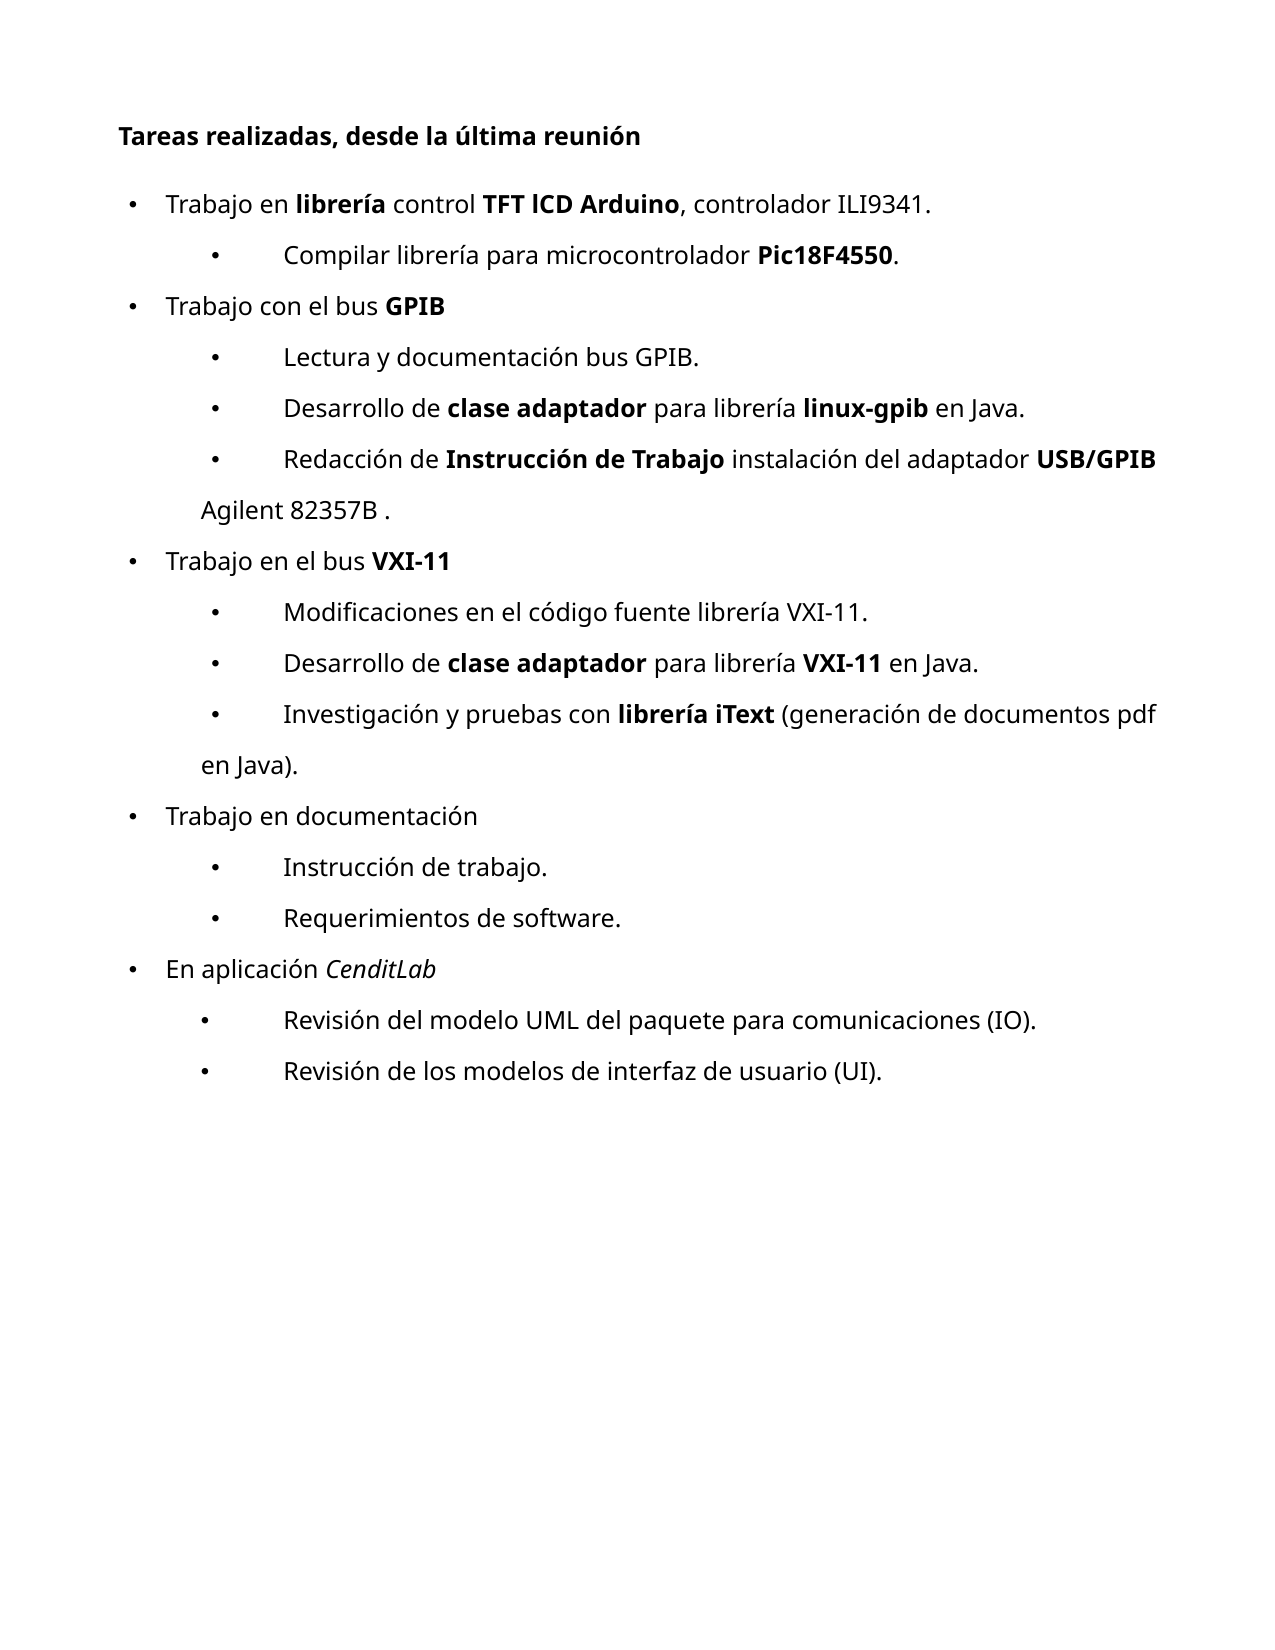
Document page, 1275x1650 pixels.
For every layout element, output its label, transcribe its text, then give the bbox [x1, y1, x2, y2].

list Investigación y pruebas con librería iText (generación de documentos pdf en Java). [201, 697, 1157, 782]
list Compilar librería para microcontrolador Pic18F4550. [201, 237, 1157, 271]
list Revisión de los modelos de interfaz de usuario (UI). [201, 1054, 1157, 1088]
list Redacción de Instrucción de Trabajo instalación del adaptador USB/GPIB Agilent 82357B . [201, 441, 1157, 527]
list Trabajo con el bus GPIB [118, 288, 1157, 322]
list Trabajo en librería control TFT lCD Arduino, controlador ILI9341. [118, 186, 1157, 220]
list Modificaciones en el código fuente librería VXI-11. [201, 594, 1157, 629]
list Desarrollo de clase adaptador para librería VXI-11 en Java. [201, 646, 1157, 680]
list Trabajo en el bus VXI-11 [118, 543, 1157, 578]
list Desarrollo de clase adaptador para librería linux-gpib en Java. [201, 390, 1157, 424]
list Revisión del modelo UML del paquete para comunicaciones (IO). [201, 1003, 1157, 1037]
text Tareas realizadas, desde la última reunión [118, 118, 1157, 152]
list Trabajo en documentación [118, 799, 1157, 833]
list Requerimientos de software. [201, 901, 1157, 935]
list Instrucción de trabajo. [201, 850, 1157, 884]
list Lectura y documentación bus GPIB. [201, 339, 1157, 373]
list En aplicación CenditLab [118, 952, 1157, 986]
